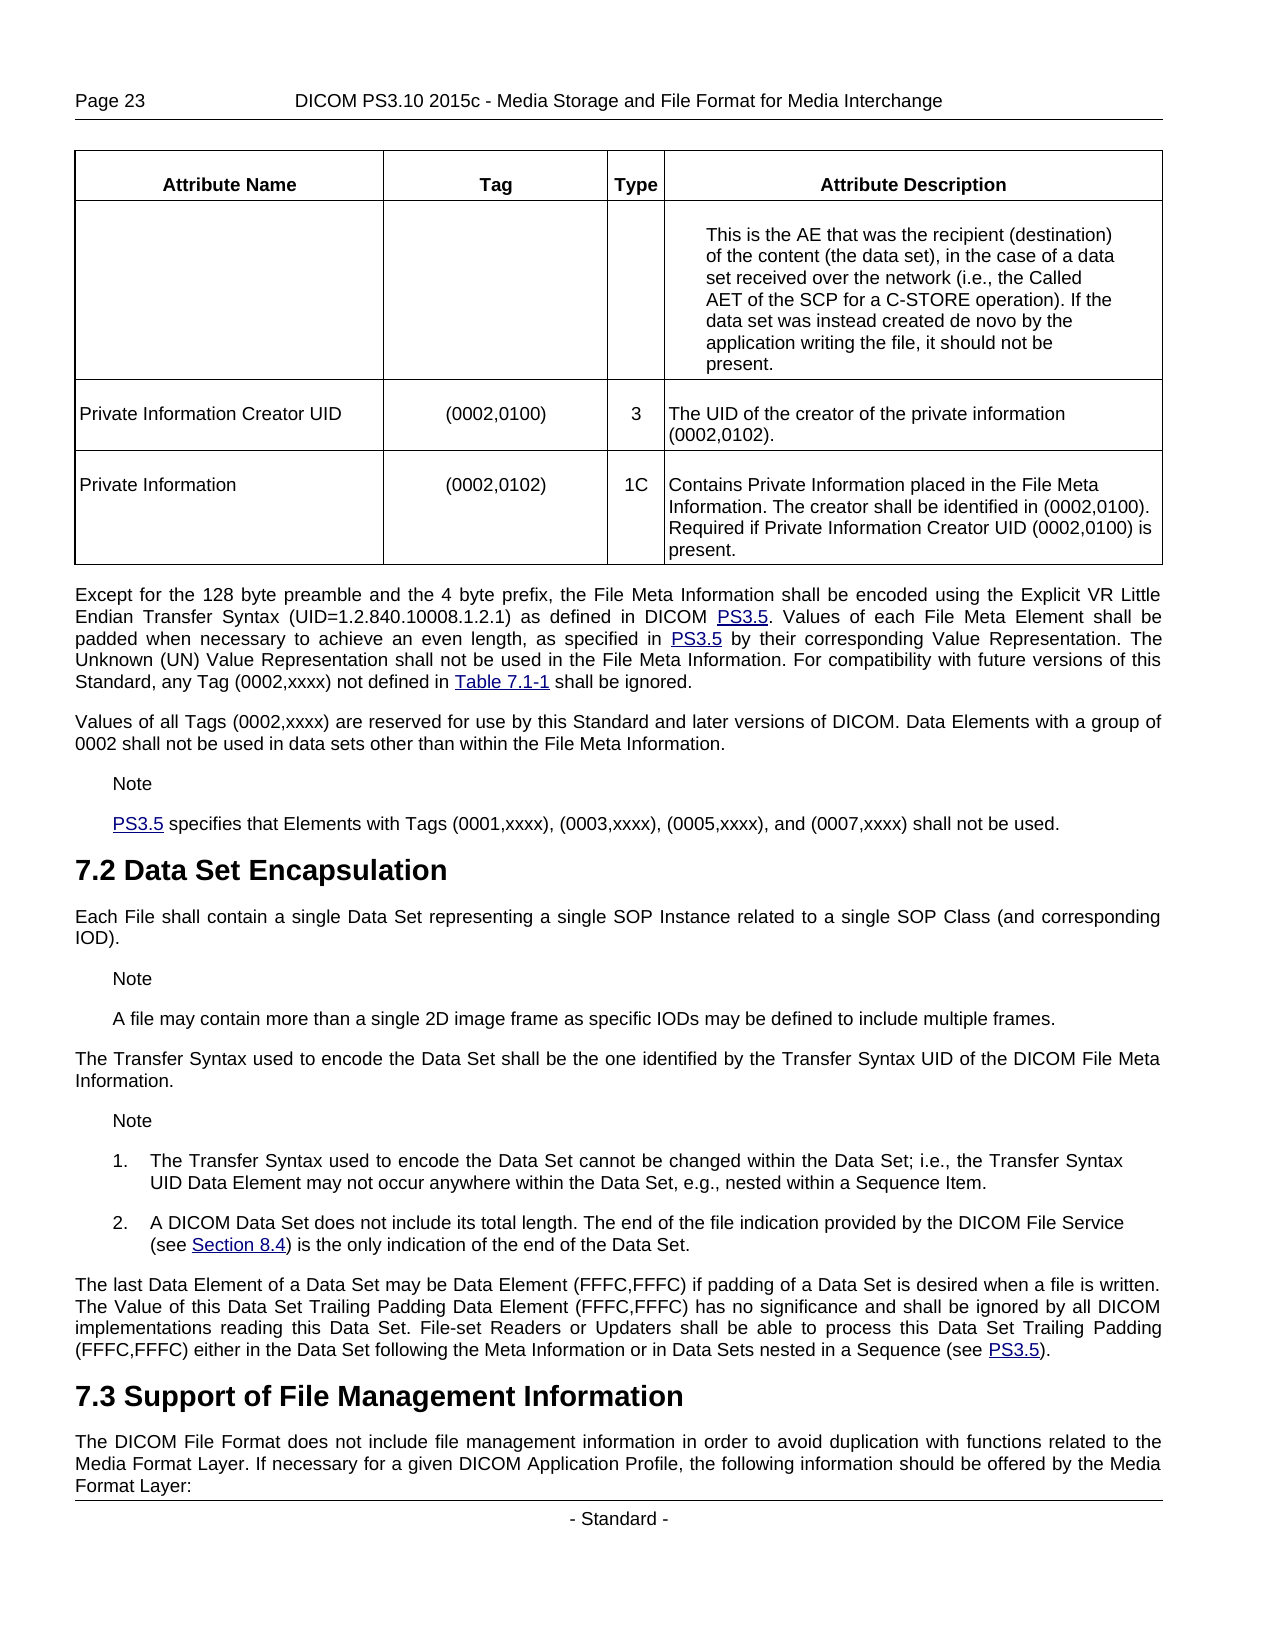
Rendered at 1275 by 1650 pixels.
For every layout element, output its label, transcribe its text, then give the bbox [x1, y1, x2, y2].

text Each File shall contain a single Data Set representing a single SOP Instance related to a single SOP Class (and corresponding IOD). [75, 906, 1162, 949]
table_cell 1C [608, 451, 664, 564]
table_cell (0002,0102) [384, 451, 607, 564]
list A DICOM Data Set does not include its total length. The end of the file indication provided by the DICOM File Service (see Section 8.4) is the only indication of the end of the Data Set. [112, 1212, 1125, 1255]
text Note [112, 773, 1125, 794]
text 7.3 Support of File Management Information [75, 1379, 1162, 1412]
table_cell (0002,0100) [384, 380, 607, 450]
table_cell Private Information [76, 451, 383, 564]
table_cell [608, 201, 664, 379]
table_cell Contains Private Information placed in the File Meta Information. The creator shall be identified in (0002,0100). Required if Private Information Creator UID (0002,0100) is present. [665, 451, 1162, 564]
table_header Tag [384, 151, 607, 200]
table_header Type [608, 151, 664, 200]
table_cell [384, 201, 607, 379]
table_cell The UID of the creator of the private information (0002,0102). [665, 380, 1162, 450]
text 7.2 Data Set Encapsulation [75, 853, 1162, 887]
list The Transfer Syntax used to encode the Data Set cannot be changed within the Data Set; i.e., the Transfer Syntax UID Data Element may not occur anywhere within the Data Set, e.g., nested within a Sequence Item. [112, 1150, 1125, 1193]
table_cell [76, 201, 383, 379]
text The Transfer Syntax used to encode the Data Set shall be the one identified by the Transfer Syntax UID of the DICOM File Meta Information. [75, 1048, 1162, 1091]
table_header Attribute Description [665, 151, 1162, 200]
table_cell Private Information Creator UID [76, 380, 383, 450]
text The DICOM File Format does not include file management information in order to avoid duplication with functions related to the Media Format Layer. If necessary for a given DICOM Application Profile, the following information should be offered by the Media Format Layer: [75, 1431, 1162, 1496]
text The last Data Element of a Data Set may be Data Element (FFFC,FFFC) if padding of a Data Set is desired when a file is written. The Value of this Data Set Trailing Padding Data Element (FFFC,FFFC) has no significance and shall be ignored by all DICOM implementations reading this Data Set. File-set Readers or Updaters shall be able to process this Data Set Trailing Padding (FFFC,FFFC) either in the Data Set following the Meta Information or in Data Sets nested in a Sequence (see PS3.5). [75, 1274, 1162, 1360]
text Except for the 128 byte preamble and the 4 byte prefix, the File Meta Information shall be encoded using the Explicit VR Little Endian Transfer Syntax (UID=1.2.840.10008.1.2.1) as defined in DICOM PS3.5. Values of each File Meta Element shall be padded when necessary to achieve an even length, as specified in PS3.5 by their corresponding Value Representation. The Unknown (UN) Value Representation shall not be used in the File Meta Information. For compatibility with future versions of this Standard, any Tag (0002,xxxx) not defined in Table 7.1-1 shall be ignored. [75, 584, 1162, 692]
text Values of all Tags (0002,xxxx) are reserved for use by this Standard and later versions of DICOM. Data Elements with a group of 0002 shall not be used in data sets other than within the File Meta Information. [75, 711, 1162, 754]
text Note [112, 1110, 1125, 1131]
text A file may contain more than a single 2D image frame as specific IODs may be defined to include multiple frames. [112, 1008, 1125, 1029]
table_cell 3 [608, 380, 664, 450]
text Note [112, 967, 1125, 989]
text PS3.5 specifies that Elements with Tags (0001,xxxx), (0003,xxxx), (0005,xxxx), and (0007,xxxx) shall not be used. [112, 813, 1125, 834]
table_cell This is the AE that was the recipient (destination) of the content (the data set), in the case of a data set received over the network (i.e., the Called AET of the SCP for a C-STORE operation). If the data set was instead created de novo by the application writing the file, it should not be present. [665, 201, 1162, 379]
table_header Attribute Name [76, 151, 383, 200]
